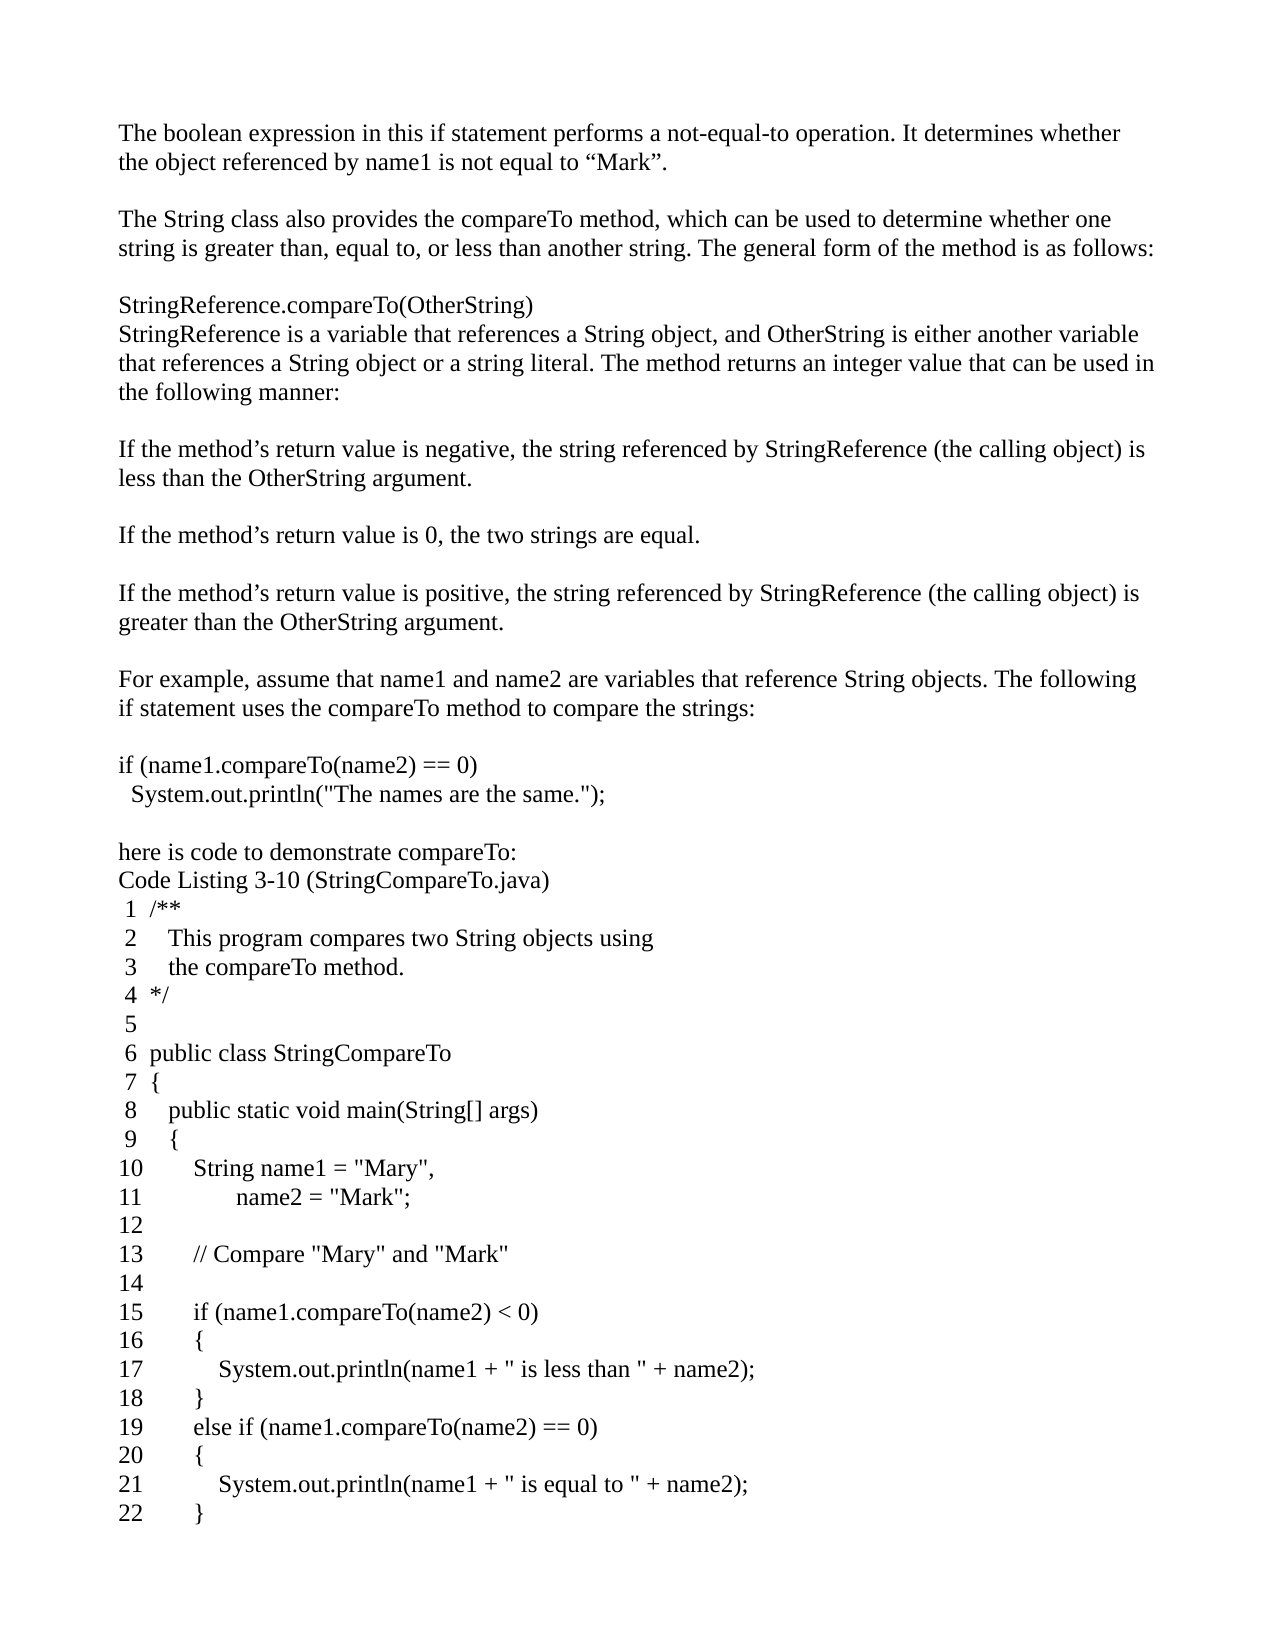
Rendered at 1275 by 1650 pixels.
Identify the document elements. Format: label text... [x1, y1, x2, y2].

text 19 else if (name1.compareTo(name2) == 0) [118, 1412, 1157, 1441]
text 1 /** [118, 894, 1157, 923]
text 10 String name1 = "Mary", [118, 1153, 1157, 1182]
text 16 { [118, 1326, 1157, 1354]
text 2 This program compares two String objects using [118, 923, 1157, 952]
text The String class also provides the compareTo method, which can be used to determine whether one string is greater than, equal to, or less than another string. The general form of the method is as follows: [118, 204, 1157, 262]
text For example, assume that name1 and name2 are variables that reference String objects. The following if statement uses the compareTo method to compare the strings: [118, 664, 1157, 722]
text 6 public class StringCompareTo [118, 1038, 1157, 1067]
text Code Listing 3-10 (StringCompareTo.java) [118, 866, 1157, 894]
text If the method’s return value is 0, the two strings are equal. [118, 521, 1157, 549]
text 9 { [118, 1124, 1157, 1153]
text If the method’s return value is positive, the string referenced by StringReference (the calling object) is greater than the OtherString argument. [118, 578, 1157, 636]
text if (name1.compareTo(name2) == 0) [118, 751, 1157, 779]
text 15 if (name1.compareTo(name2) < 0) [118, 1297, 1157, 1326]
text StringReference.compareTo(OtherString) [118, 291, 1157, 319]
text 4 */ [118, 981, 1157, 1009]
text 12 [118, 1211, 1157, 1239]
text 18 } [118, 1383, 1157, 1412]
text 17 System.out.println(name1 + " is less than " + name2); [118, 1354, 1157, 1383]
text 20 { [118, 1441, 1157, 1469]
text The boolean expression in this if statement performs a not-equal-to operation. It determines whether the object referenced by name1 is not equal to “Mark”. [118, 118, 1157, 176]
text 5 [118, 1009, 1157, 1038]
text here is code to demonstrate compareTo: [118, 837, 1157, 866]
text 3 the compareTo method. [118, 952, 1157, 981]
text 13 // Compare "Mary" and "Mark" [118, 1239, 1157, 1268]
text StringReference is a variable that references a String object, and OtherString is either another variable that references a String object or a string literal. The method returns an integer value that can be used in the following manner: [118, 319, 1157, 406]
text 11 name2 = "Mark"; [118, 1182, 1157, 1211]
text 8 public static void main(String[] args) [118, 1096, 1157, 1124]
text 14 [118, 1268, 1157, 1297]
text 7 { [118, 1067, 1157, 1096]
text 21 System.out.println(name1 + " is equal to " + name2); [118, 1469, 1157, 1498]
text 22 } [118, 1498, 1157, 1527]
text System.out.println("The names are the same."); [118, 779, 1157, 808]
text If the method’s return value is negative, the string referenced by StringReference (the calling object) is less than the OtherString argument. [118, 434, 1157, 492]
